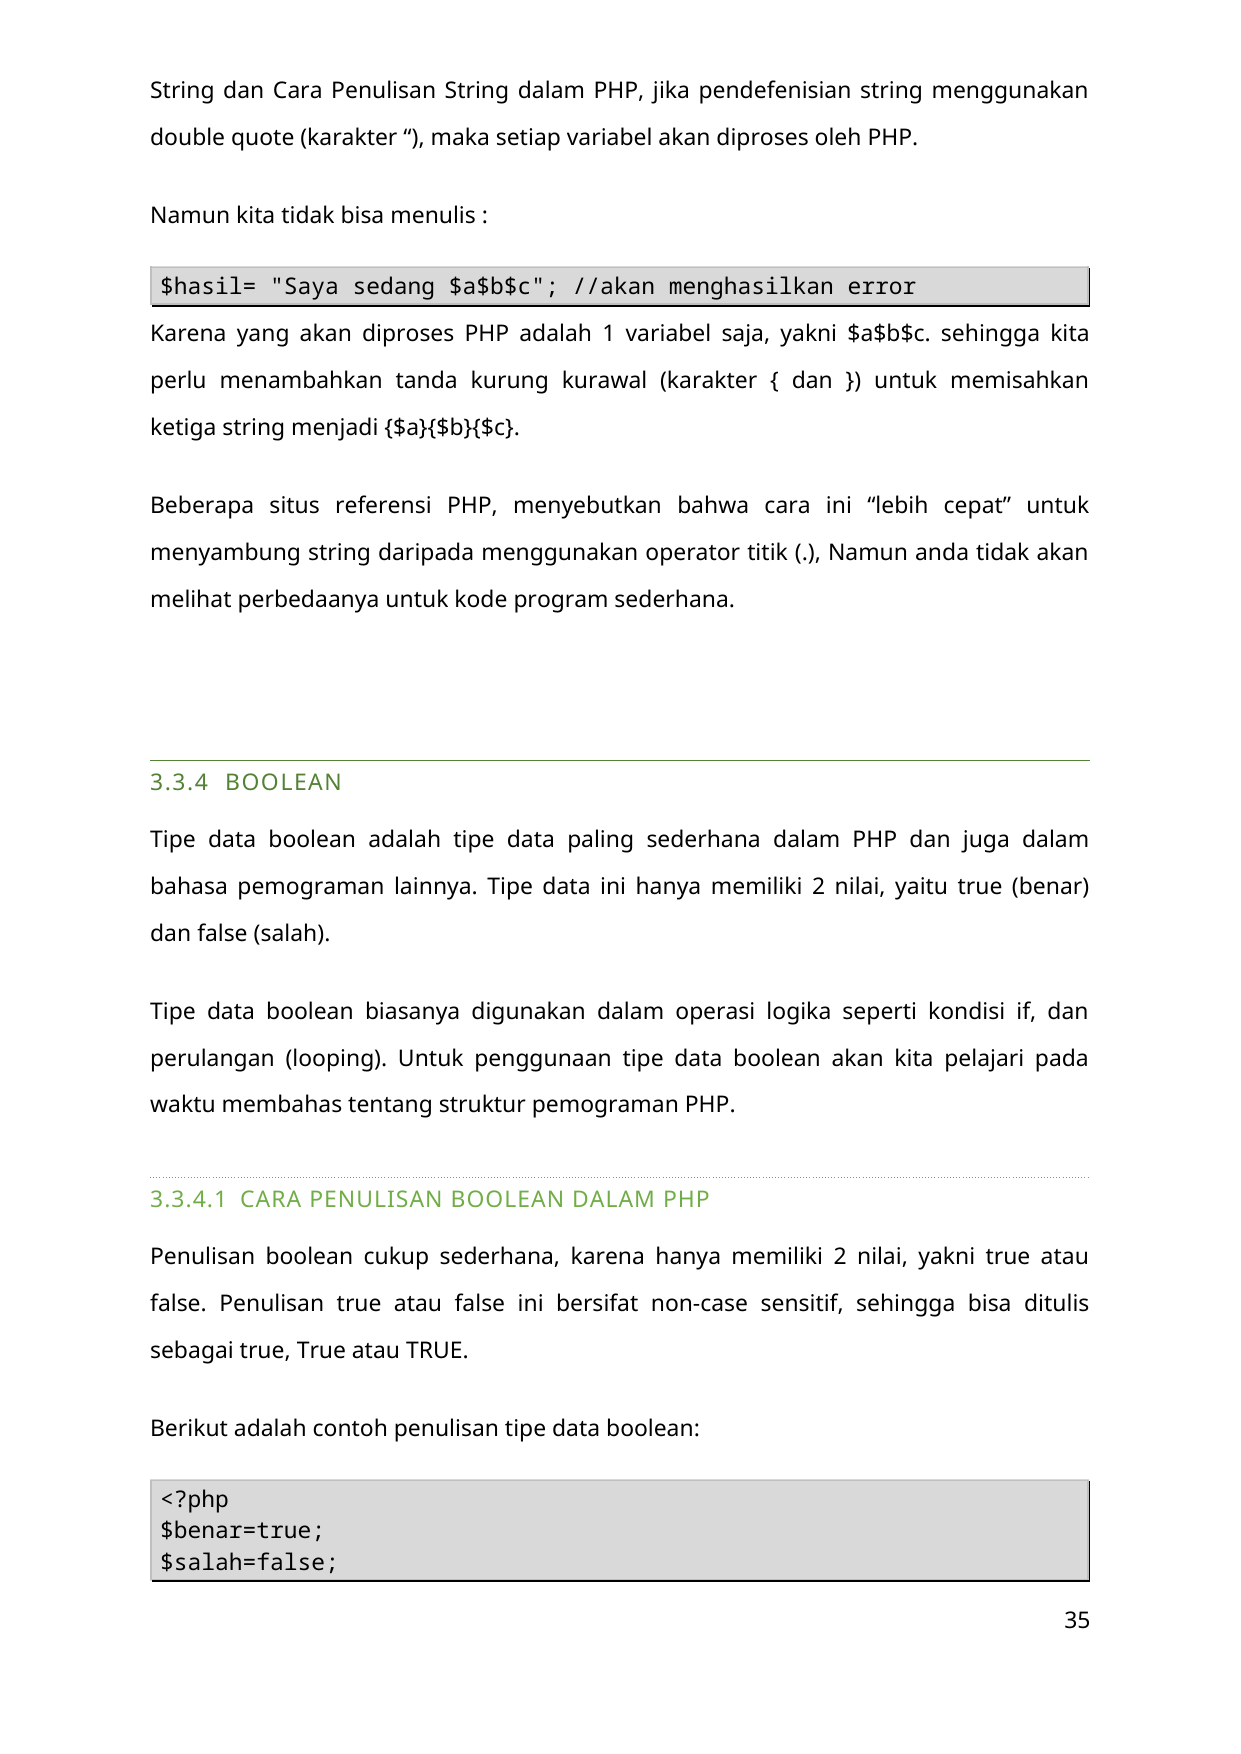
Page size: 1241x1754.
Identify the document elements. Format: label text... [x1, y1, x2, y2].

text $hasil= "Saya sedang $a$b$c"; //akan menghasilkan error [152, 268, 1087, 303]
text $salah=false; [152, 1542, 1087, 1579]
text <?php [152, 1481, 1087, 1511]
text Penulisan boolean cukup sederhana, karena hanya memiliki 2 nilai, yakni true atau false. Penulisan true atau false ini bersifat non-case sensitif, sehingga bisa ditulis sebagai true, True atau TRUE. [150, 1240, 1090, 1365]
text Berikut adalah contoh penulisan tipe data boolean: [150, 1412, 1090, 1443]
text Tipe data boolean adalah tipe data paling sederhana dalam PHP dan juga dalam bahasa pemograman lainnya. Tipe data ini hanya memiliki 2 nilai, yaitu true (benar) dan false (salah). [150, 823, 1090, 948]
subtitle Boolean [150, 761, 1090, 797]
text Namun kita tidak bisa menulis : [150, 199, 1090, 230]
text Karena yang akan diproses PHP adalah 1 variabel saja, yakni $a$b$c. sehingga kita perlu menambahkan tanda kurung kurawal (karakter { dan }) untuk memisahkan ketiga string menjadi {$a}{$b}{$c}. [150, 317, 1090, 442]
text $benar=true; [152, 1511, 1087, 1542]
text Tipe data boolean biasanya digunakan dalam operasi logika seperti kondisi if, dan perulangan (looping). Untuk penggunaan tipe data boolean akan kita pelajari pada waktu membahas tentang struktur pemograman PHP. [150, 994, 1090, 1119]
text Beberapa situs referensi PHP, menyebutkan bahwa cara ini “lebih cepat” untuk menyambung string daripada menggunakan operator titik (.), Namun anda tidak akan melihat perbedaanya untuk kode program sederhana. [150, 489, 1090, 614]
subtitle Cara Penulisan Boolean dalam PHP [150, 1177, 1090, 1214]
text String dan Cara Penulisan String dalam PHP, jika pendefenisian string menggunakan double quote (karakter “), maka setiap variabel akan diproses oleh PHP. [150, 74, 1090, 152]
